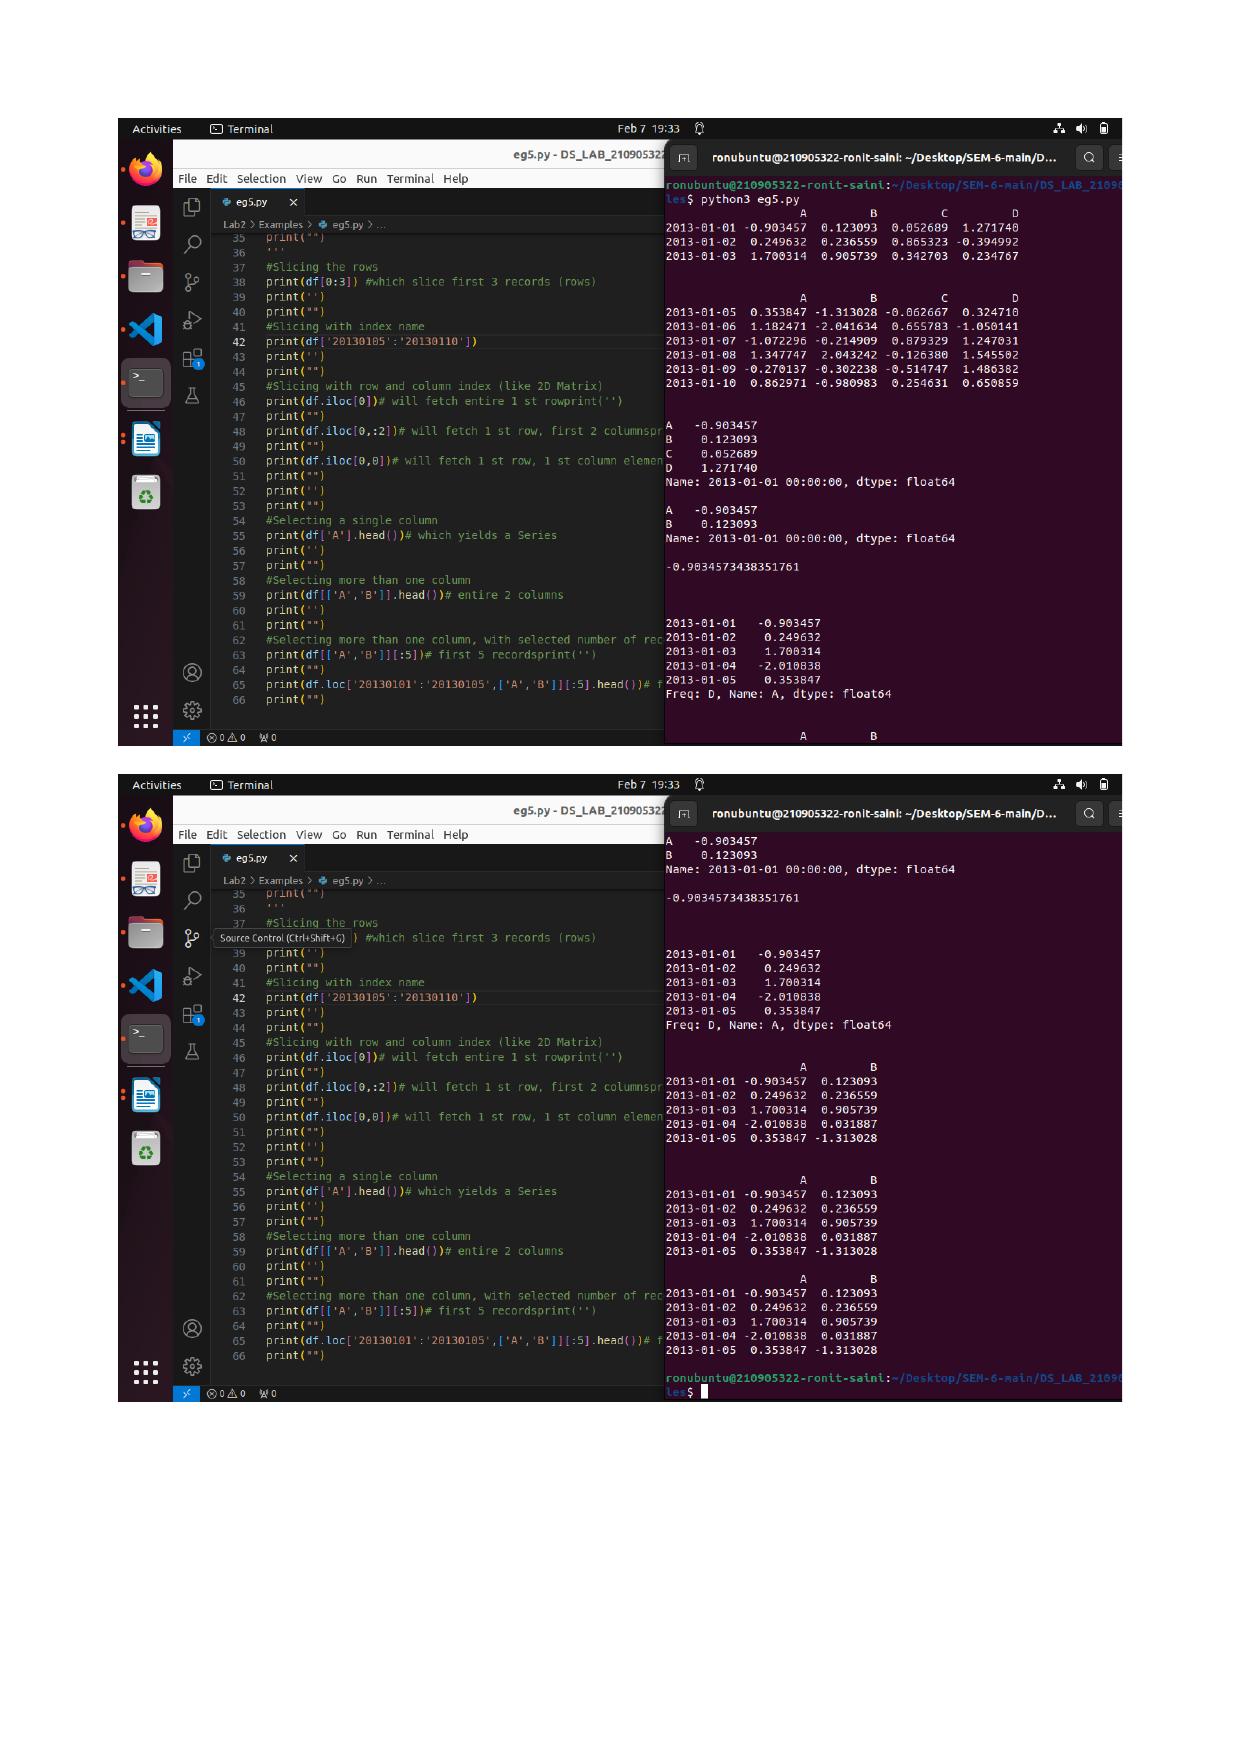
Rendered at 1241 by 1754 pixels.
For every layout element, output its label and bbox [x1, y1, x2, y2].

picture [118, 774, 1123, 1402]
picture [118, 118, 1123, 746]
